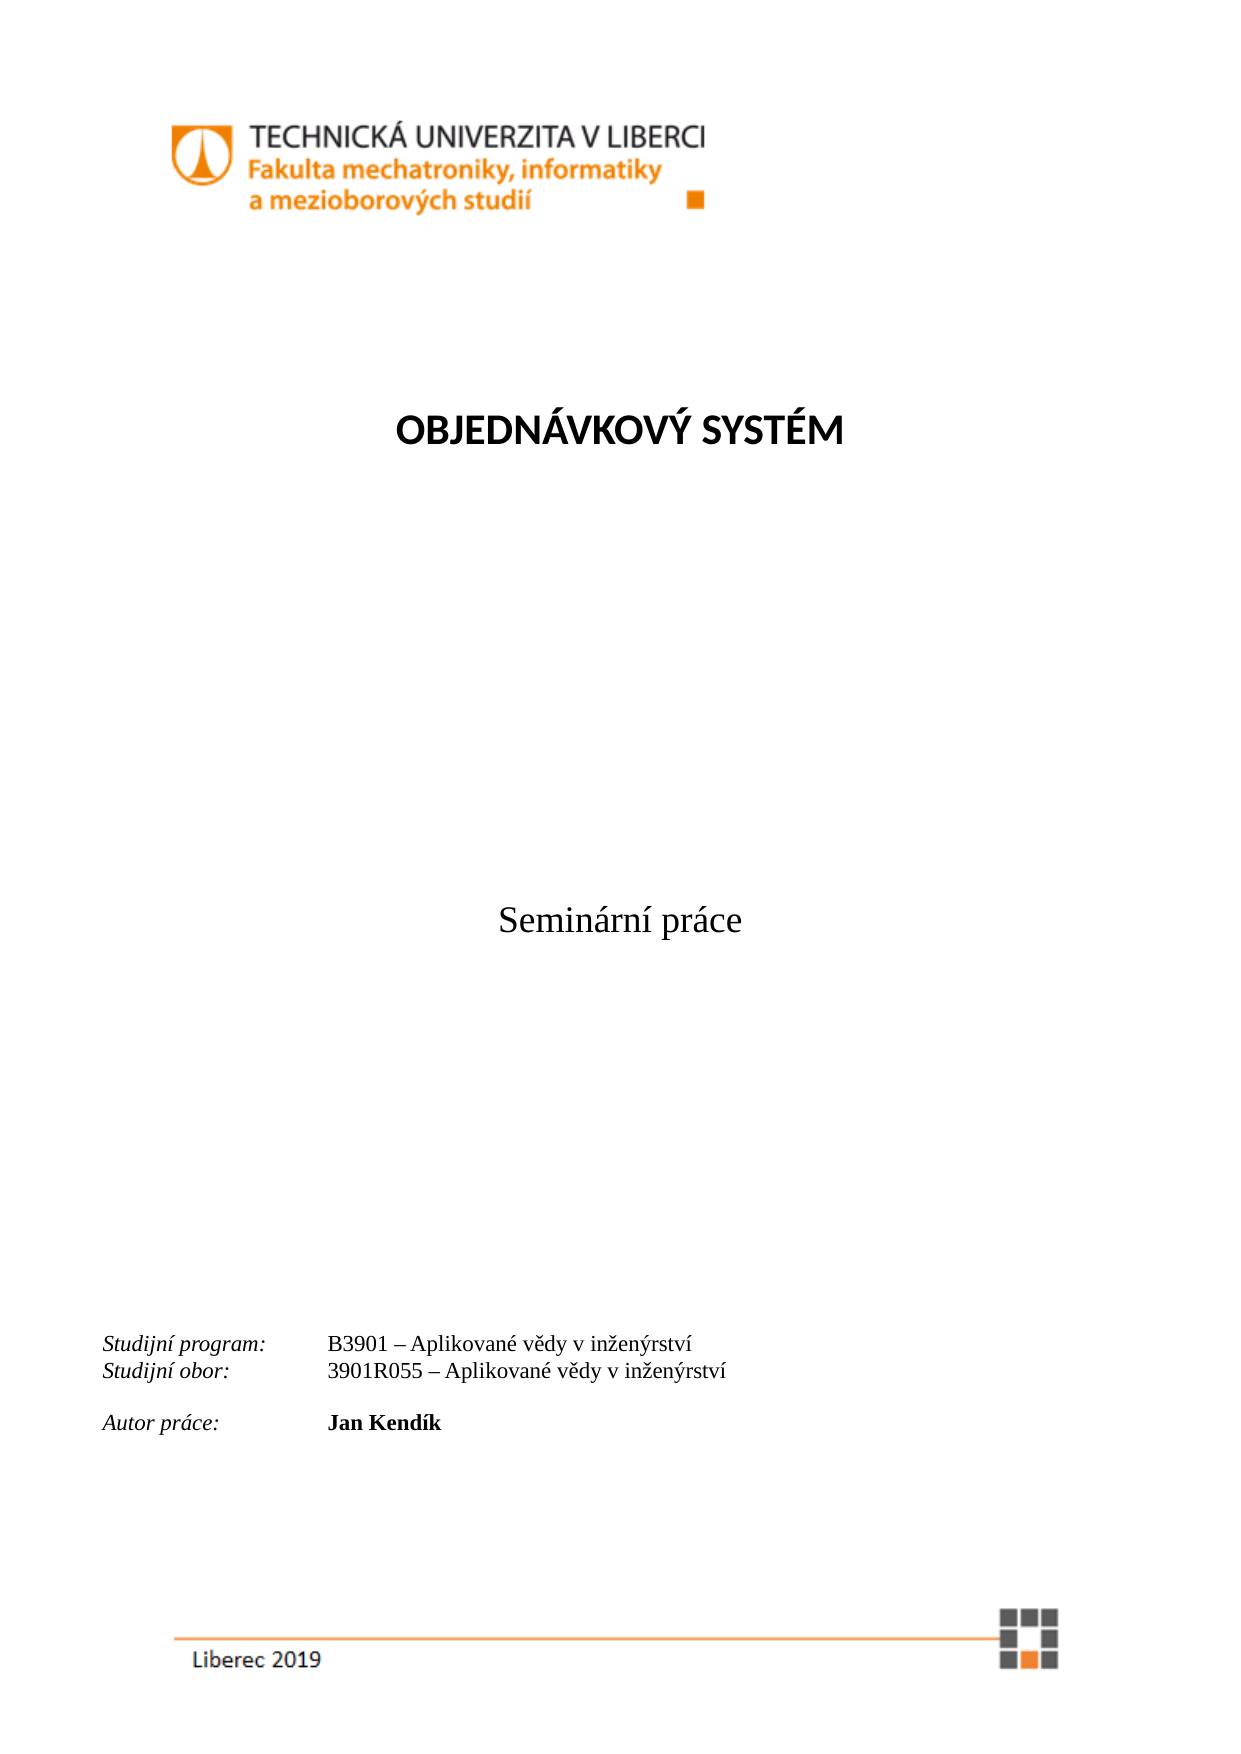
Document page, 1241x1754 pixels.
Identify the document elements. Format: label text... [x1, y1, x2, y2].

picture [169, 118, 731, 233]
picture [170, 1604, 1071, 1693]
text OBJEDNÁVKOVÝ SYSTÉM [118, 402, 1122, 455]
subtitle Seminární práce [118, 897, 1122, 940]
